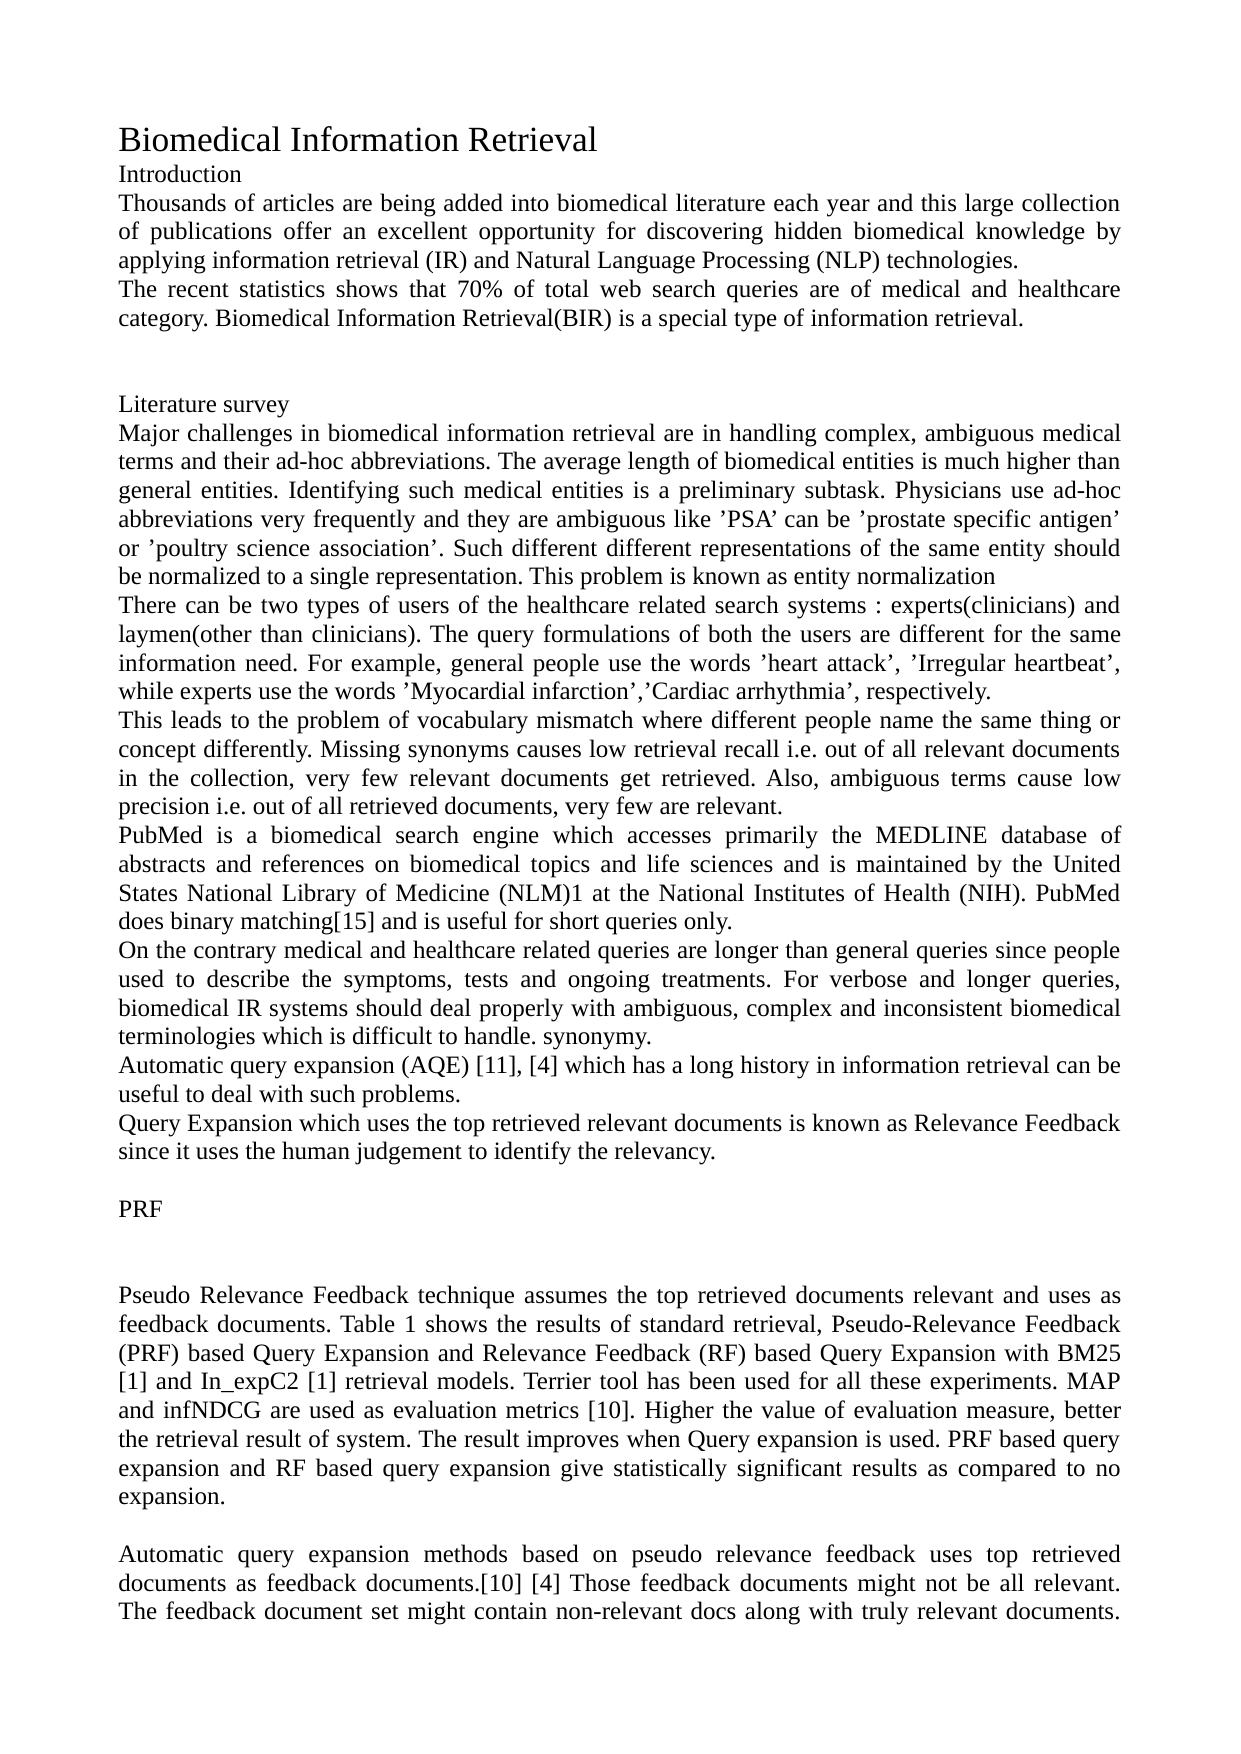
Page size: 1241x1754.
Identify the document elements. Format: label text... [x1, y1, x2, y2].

text This leads to the problem of vocabulary mismatch where different people name the same thing or concept differently. Missing synonyms causes low retrieval recall i.e. out of all relevant documents in the collection, very few relevant documents get retrieved. Also, ambiguous terms cause low precision i.e. out of all retrieved documents, very few are relevant. [118, 705, 1122, 820]
text Pseudo Relevance Feedback technique assumes the top retrieved documents relevant and uses as feedback documents. Table 1 shows the results of standard retrieval, Pseudo-Relevance Feedback (PRF) based Query Expansion and Relevance Feedback (RF) based Query Expansion with BM25 [1] and In_expC2 [1] retrieval models. Terrier tool has been used for all these experiments. MAP and infNDCG are used as evaluation metrics [10]. Higher the value of evaluation measure, better the retrieval result of system. The result improves when Query expansion is used. PRF based query expansion and RF based query expansion give statistically significant results as compared to no expansion. [118, 1280, 1122, 1510]
text PubMed is a biomedical search engine which accesses primarily the MEDLINE database of abstracts and references on biomedical topics and life sciences and is maintained by the United States National Library of Medicine (NLM)1 at the National Institutes of Health (NIH). PubMed does binary matching[15] and is useful for short queries only. [118, 820, 1122, 935]
text PRF [118, 1194, 1122, 1223]
text Automatic query expansion methods based on pseudo relevance feedback uses top retrieved documents as feedback documents.[10] [4] Those feedback documents might not be all relevant. The feedback document set might contain non-relevant docs along with truly relevant documents. [118, 1539, 1122, 1625]
text Automatic query expansion (AQE) [11], [4] which has a long history in information retrieval can be useful to deal with such problems. [118, 1050, 1122, 1108]
text Query Expansion which uses the top retrieved relevant documents is known as Relevance Feedback since it uses the human judgement to identify the relevancy. [118, 1108, 1122, 1165]
text There can be two types of users of the healthcare related search systems : experts(clinicians) and laymen(other than clinicians). The query formulations of both the users are different for the same information need. For example, general people use the words ’heart attack’, ’Irregular heartbeat’, while experts use the words ’Myocardial infarction’,’Cardiac arrhythmia’, respectively. [118, 590, 1122, 705]
text On the contrary medical and healthcare related queries are longer than general queries since people used to describe the symptoms, tests and ongoing treatments. For verbose and longer queries, biomedical IR systems should deal properly with ambiguous, complex and inconsistent biomedical terminologies which is difficult to handle. synonymy. [118, 935, 1122, 1050]
text Major challenges in biomedical information retrieval are in handling complex, ambiguous medical terms and their ad-hoc abbreviations. The average length of biomedical entities is much higher than general entities. Identifying such medical entities is a preliminary subtask. Physicians use ad-hoc abbreviations very frequently and they are ambiguous like ’PSA’ can be ’prostate specific antigen’ or ’poultry science association’. Such different different representations of the same entity should be normalized to a single representation. This problem is known as entity normalization [118, 418, 1122, 590]
text Literature survey [118, 389, 1122, 418]
text Biomedical Information Retrieval [118, 118, 1122, 159]
text Thousands of articles are being added into biomedical literature each year and this large collection of publications offer an excellent opportunity for discovering hidden biomedical knowledge by applying information retrieval (IR) and Natural Language Processing (NLP) technologies. [118, 188, 1122, 274]
text The recent statistics shows that 70% of total web search queries are of medical and healthcare category. Biomedical Information Retrieval(BIR) is a special type of information retrieval. [118, 274, 1122, 331]
text Introduction [118, 159, 1122, 188]
